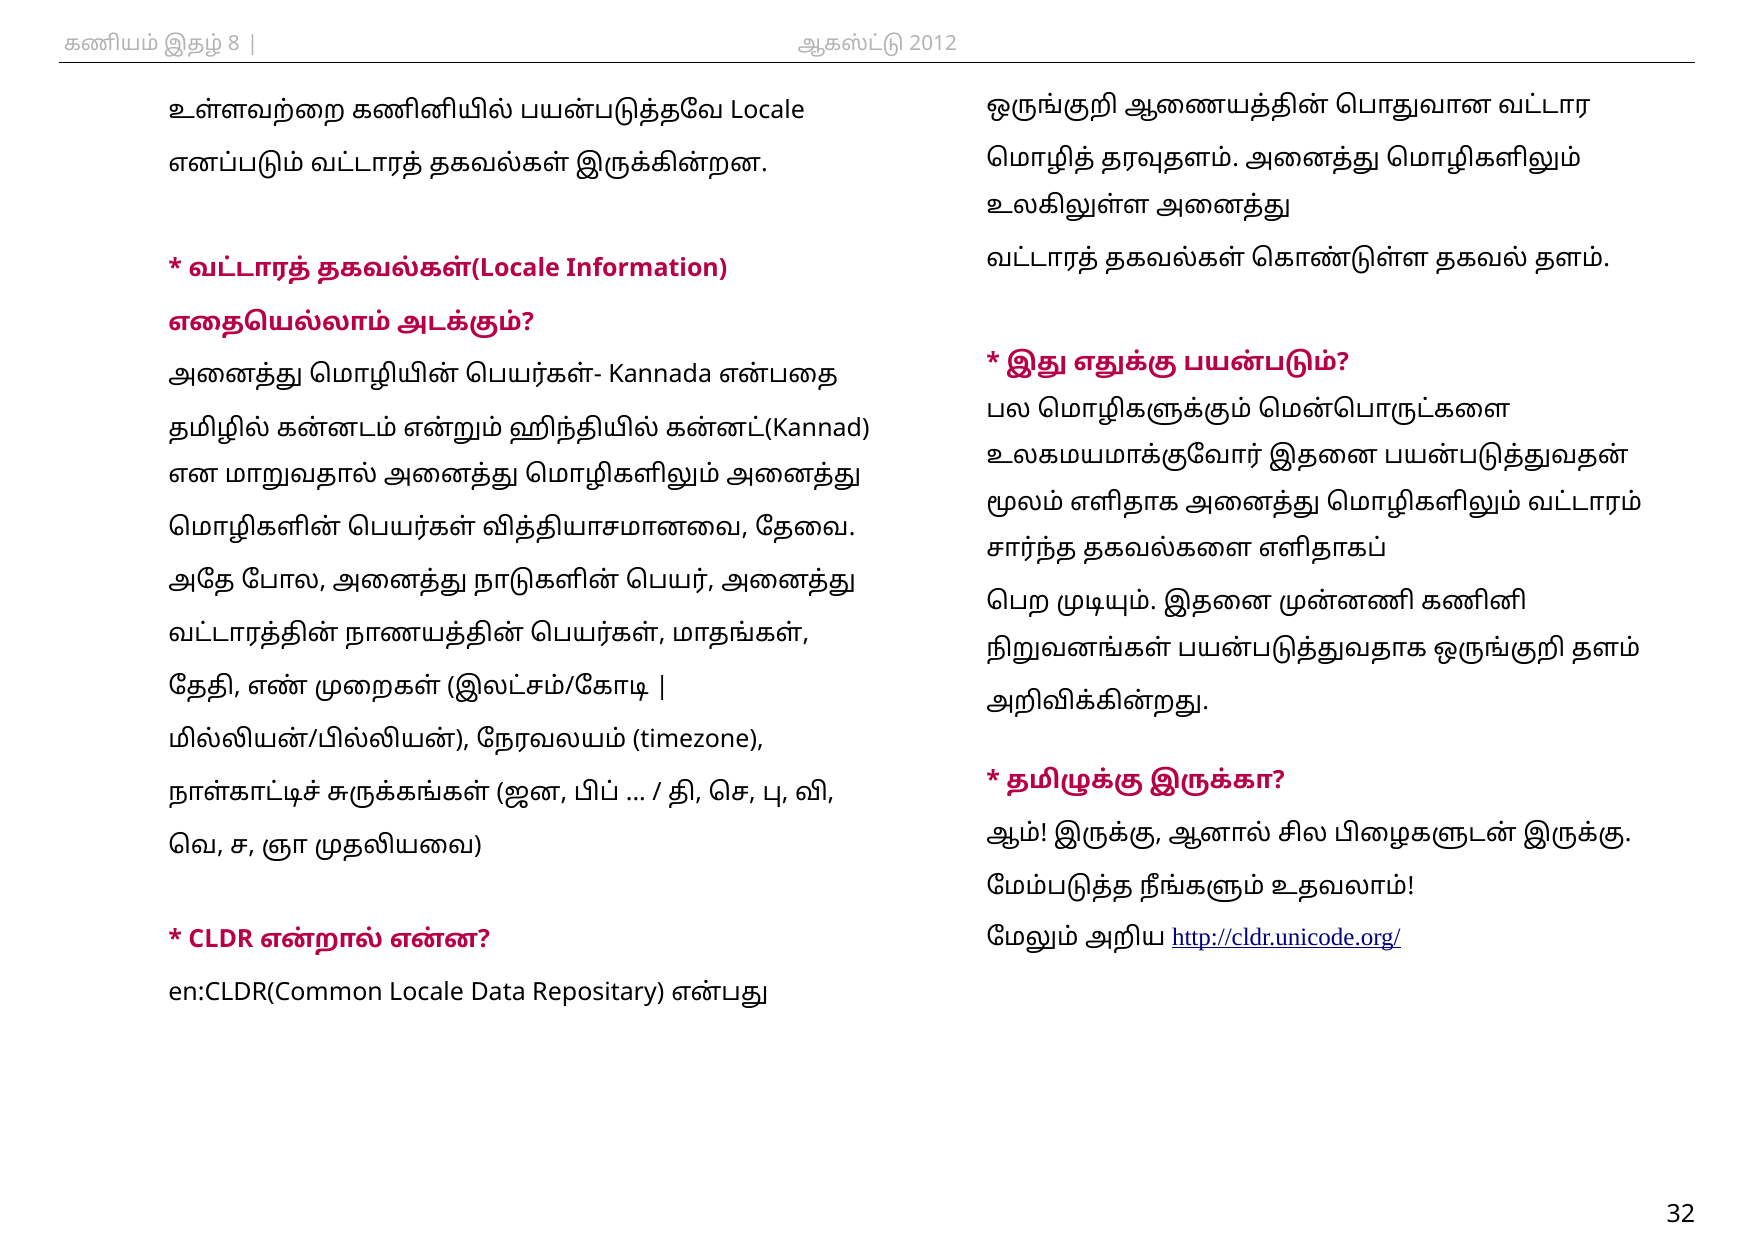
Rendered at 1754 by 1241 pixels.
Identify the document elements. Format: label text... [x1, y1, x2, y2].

text ஒருங்குறி ஆணையத்தின் பொதுவான வட்டார மொழித் தரவுதளம். அனைத்து மொழிகளிலும் உலகிலுள்ள அனைத்து வட்டாரத் தகவல்கள் கொண்டுள்ள தகவல் தளம். * இது எதுக்கு பயன்படும்? பல மொழிகளுக்கும் மென்பொருட்களை உலகமயமாக்குவோர் இதனை பயன்படுத்துவதன் மூலம் எளிதாக அனைத்து மொழிகளிலும் வட்டாரம் சார்ந்த தகவல்களை எளிதாகப் பெற முடியும். இதனை முன்னணி கணினி நிறுவனங்கள் பயன்படுத்துவதாக ஒருங்குறி தளம் அறிவிக்கின்றது. [986, 92, 1695, 747]
text மேலும் அறிய http://cldr.unicode.org/ [986, 922, 1695, 997]
text * வட்டாரத் தகவல்கள்(Locale Information) எதையெல்லாம் அடக்கும்? அனைத்து மொழியின் பெயர்கள்- Kannada என்பதை தமிழில் கன்னடம் என்றும் ஹிந்தியில் கன்னட்(Kannad) என மாறுவதால் அனைத்து மொழிகளிலும் அனைத்து மொழிகளின் பெயர்கள் வித்தியாசமானவை, தேவை. அதே போல, அனைத்து நாடுகளின் பெயர், அனைத்து வட்டாரத்தின் நாணயத்தின் பெயர்கள், மாதங்கள், தேதி, எண் முறைகள் (இலட்சம்/கோடி | மில்லியன்/பில்லியன்), நேரவலயம் (timezone), நாள்காட்டிச் சுருக்கங்கள் (ஜன, பிப் ... / தி, செ, பு, வி, வெ, ச, ஞா முதலியவை) [168, 199, 877, 906]
text * CLDR என்றால் என்ன? en:CLDR(Common Locale Data Repositary) என்பது [168, 920, 877, 1009]
text * தமிழுக்கு இருக்கா? ஆம்! இருக்கு, ஆனால் சில பிழைகளுடன் இருக்கு. மேம்படுத்த நீங்களும் உதவலாம்! [986, 762, 1695, 904]
list உள்ளவற்றை கணினியில் பயன்படுத்தவே Locale எனப்படும் வட்டாரத் தகவல்கள் இருக்கின்றன. [168, 92, 877, 181]
